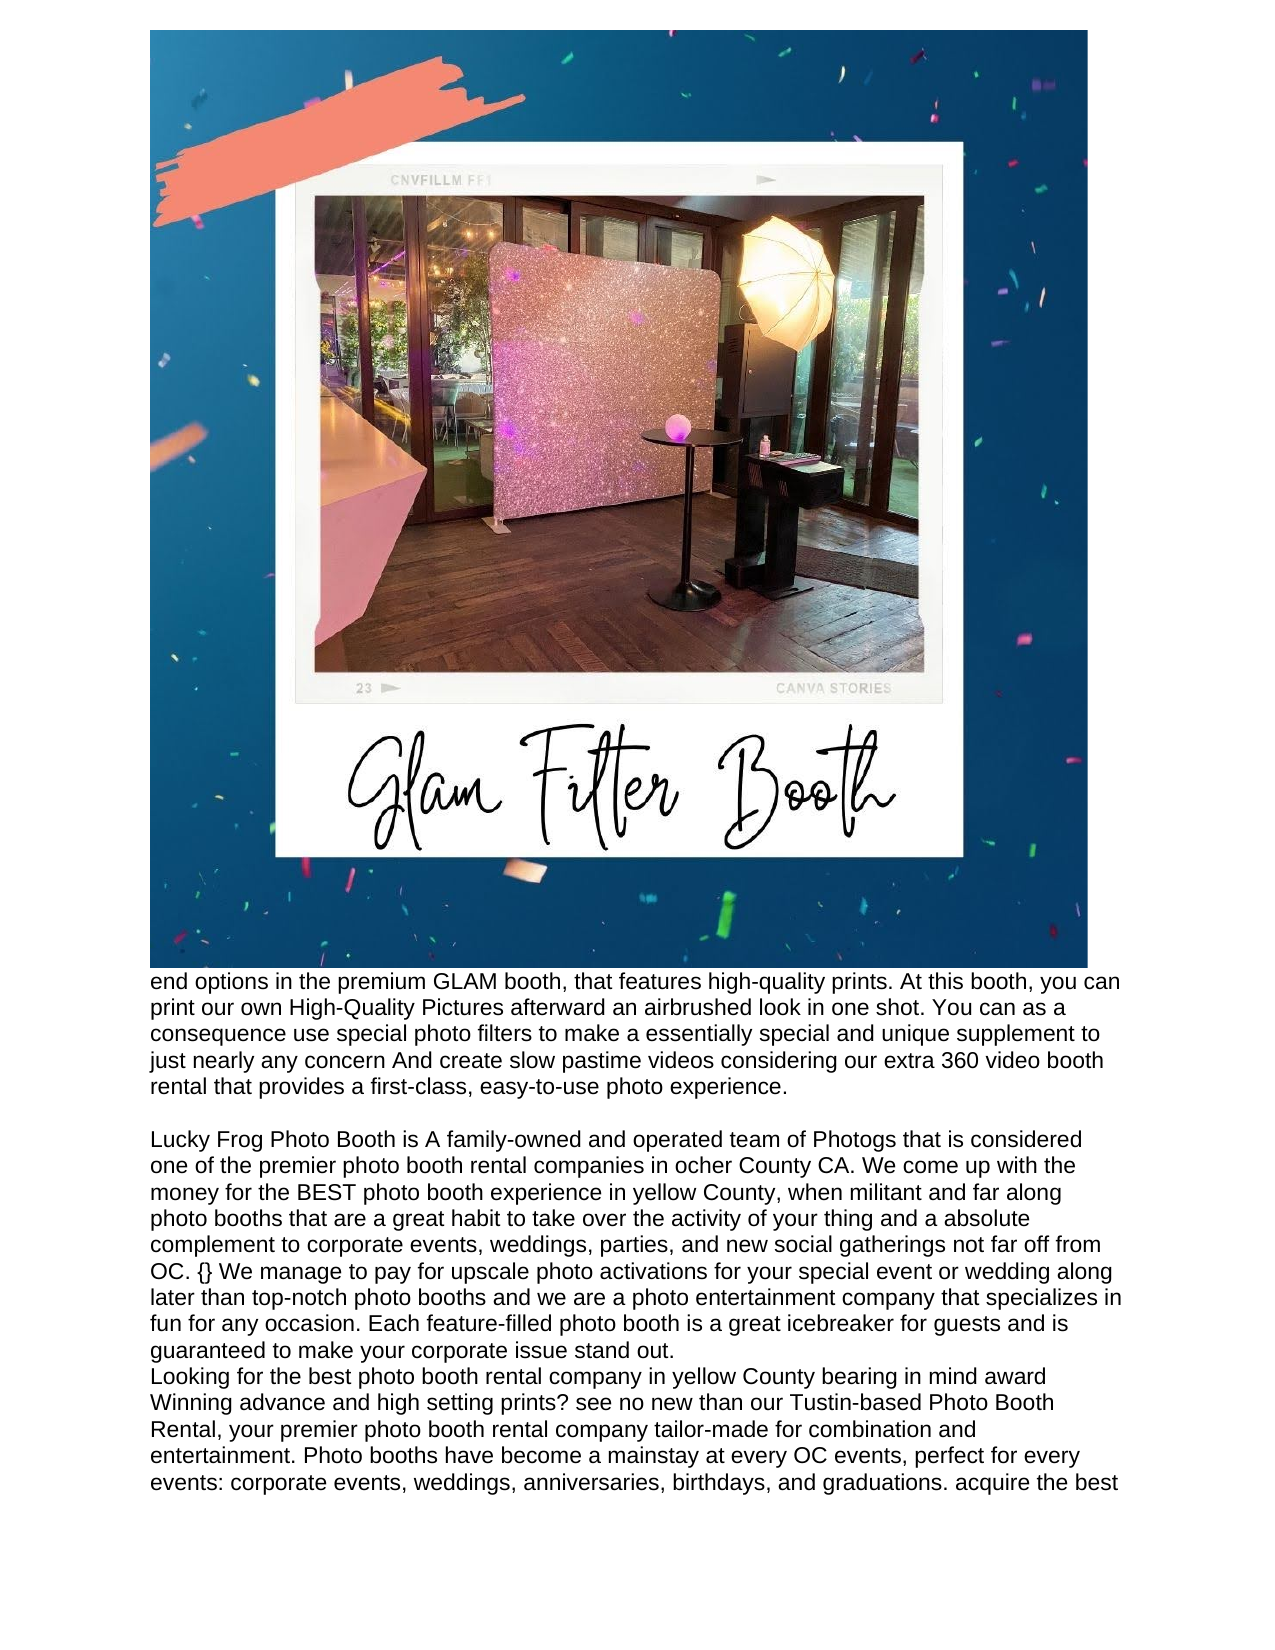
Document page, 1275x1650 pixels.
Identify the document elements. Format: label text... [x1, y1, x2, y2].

picture [150, 30, 1088, 968]
text Looking for the best photo booth rental company in yellow County bearing in mind award Winning advance and high setting prints? see no new than our Tustin-based Photo Booth Rental, your premier photo booth rental company tailor-made for combination and entertainment. Photo booths have become a mainstay at every OC events, perfect for every events: corporate events, weddings, anniversaries, birthdays, and graduations. acquire the best [150, 1363, 1125, 1495]
text end options in the premium GLAM booth, that features high-quality prints. At this booth, you can print our own High-Quality Pictures afterward an airbrushed look in one shot. You can as a consequence use special photo filters to make a essentially special and unique supplement to just nearly any concern And create slow pastime videos considering our extra 360 video booth rental that provides a first-class, easy-to-use photo experience. [150, 968, 1125, 1099]
text Lucky Frog Photo Booth is A family-owned and operated team of Photogs that is considered one of the premier photo booth rental companies in ocher County CA. We come up with the money for the BEST photo booth experience in yellow County, when militant and far along photo booths that are a great habit to take over the activity of your thing and a absolute complement to corporate events, weddings, parties, and new social gatherings not far off from OC. {} We manage to pay for upscale photo activations for your special event or wedding along later than top-notch photo booths and we are a photo entertainment company that specializes in fun for any occasion. Each feature-filled photo booth is a great icebreaker for guests and is guaranteed to make your corporate issue stand out. [150, 1126, 1125, 1363]
